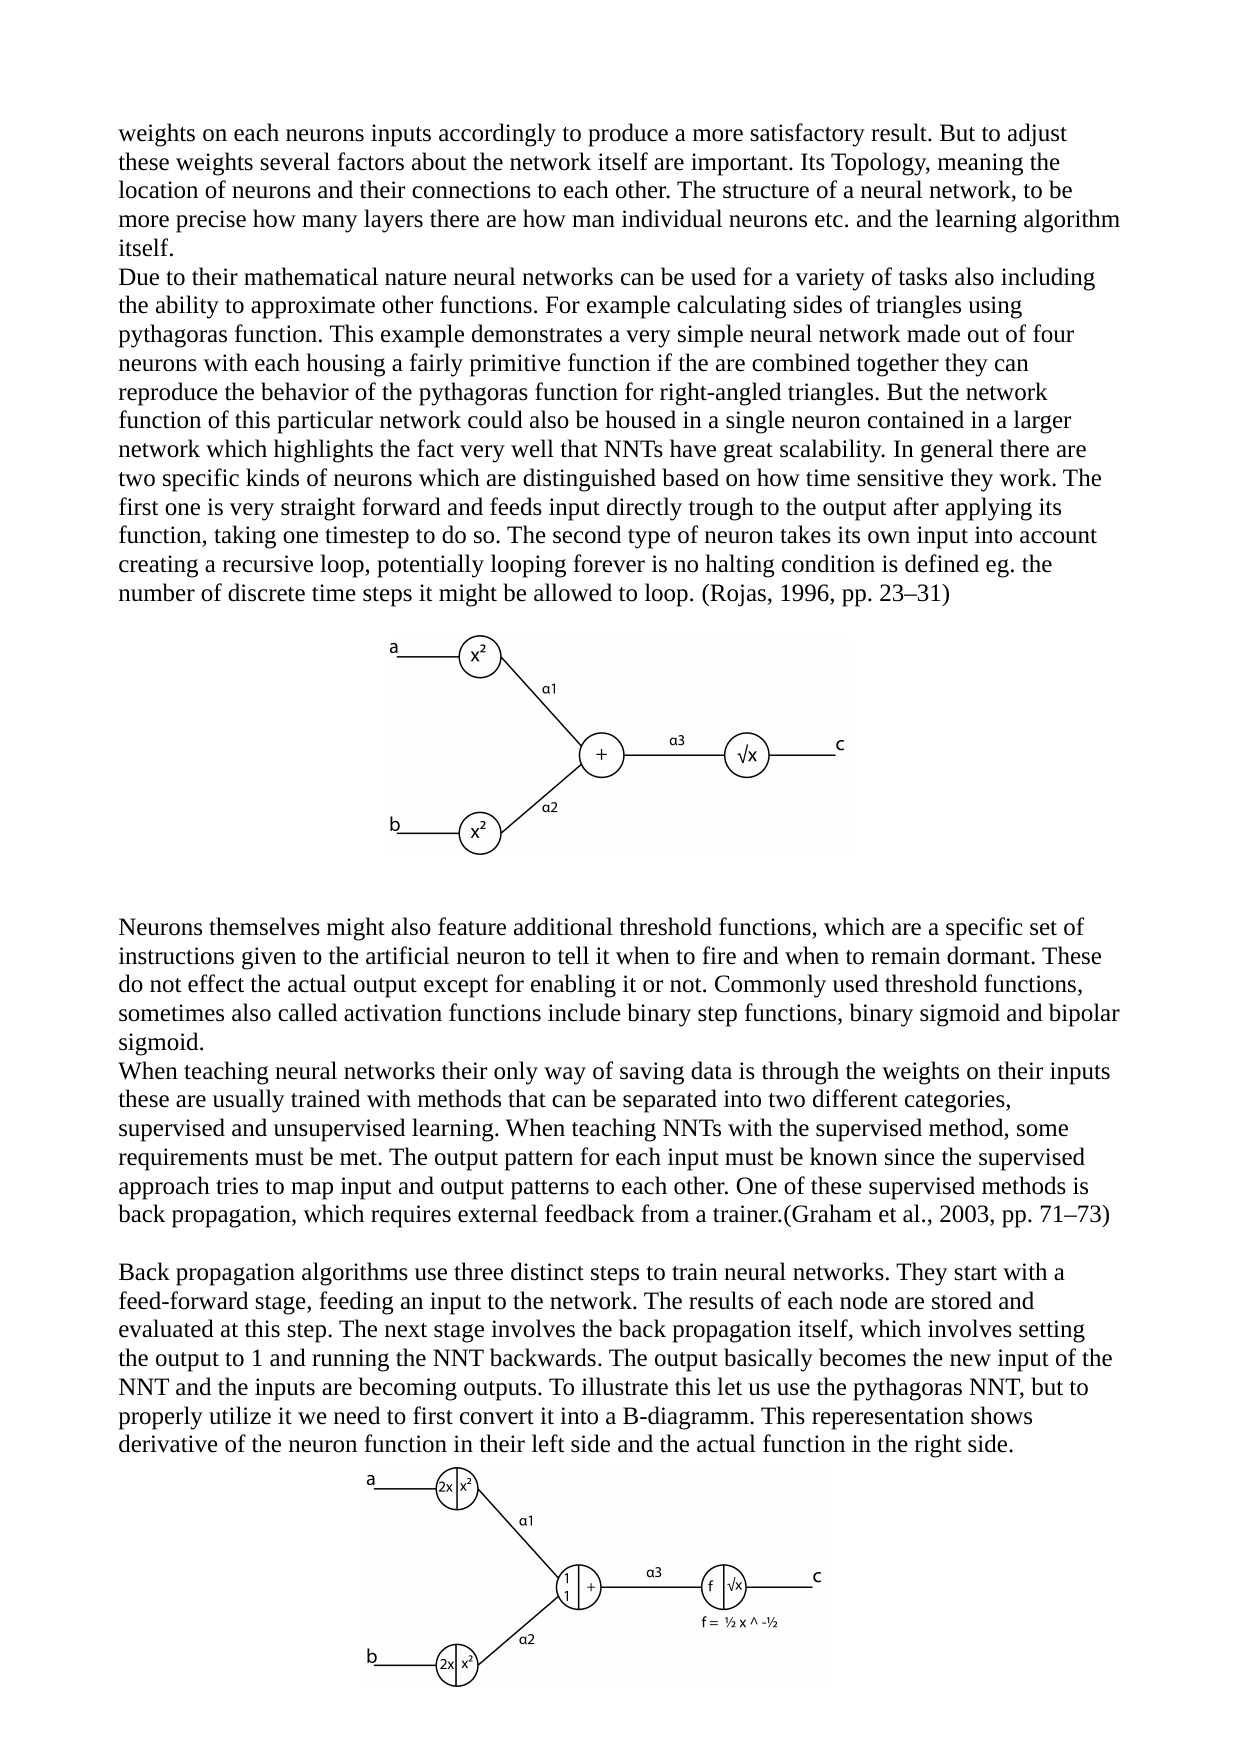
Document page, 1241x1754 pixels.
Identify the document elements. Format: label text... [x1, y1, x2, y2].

text Neurons themselves might also feature additional threshold functions, which are a specific set of instructions given to the artificial neuron to tell it when to fire and when to remain dormant. These do not effect the actual output except for enabling it or not. Commonly used threshold functions, sometimes also called activation functions include binary step functions, binary sigmoid and bipolar sigmoid. [118, 912, 1122, 1056]
text When teaching neural networks their only way of saving data is through the weights on their inputs these are usually trained with methods that can be separated into two different categories, supervised and unsupervised learning. When teaching NNTs with the supervised method, some requirements must be met. The output pattern for each input must be known since the supervised approach tries to map input and output patterns to each other. One of these supervised methods is back propagation, which requires external feedback from a trainer.(Graham et al., 2003, pp. 71–73) [118, 1056, 1122, 1228]
picture [366, 1467, 828, 1687]
text Back propagation algorithms use three distinct steps to train neural networks. They start with a feed-forward stage, feeding an input to the network. The results of each node are stored and evaluated at this step. The next stage involves the back propagation itself, which involves setting the output to 1 and running the NNT backwards. The output basically becomes the new input of the NNT and the inputs are becoming outputs. To illustrate this let us use the pythagoras NNT, but to properly utilize it we need to first convert it into a B-diagramm. This reperesentation shows derivative of the neuron function in their left side and the actual function in the right side. [118, 1257, 1122, 1458]
picture [389, 635, 851, 855]
text weights on each neurons inputs accordingly to produce a more satisfactory result. But to adjust these weights several factors about the network itself are important. Its Topology, meaning the location of neurons and their connections to each other. The structure of a neural network, to be more precise how many layers there are how man individual neurons etc. and the learning algorithm itself. [118, 118, 1122, 262]
text Due to their mathematical nature neural networks can be used for a variety of tasks also including the ability to approximate other functions. For example calculating sides of triangles using pythagoras function. This example demonstrates a very simple neural network made out of four neurons with each housing a fairly primitive function if the are combined together they can reproduce the behavior of the pythagoras function for right-angled triangles. But the network function of this particular network could also be housed in a single neuron contained in a larger network which highlights the fact very well that NNTs have great scalability. In general there are two specific kinds of neurons which are distinguished based on how time sensitive they work. The first one is very straight forward and feeds input directly trough to the output after applying its function, taking one timestep to do so. The second type of neuron takes its own input into account creating a recursive loop, potentially looping forever is no halting condition is defined eg. the number of discrete time steps it might be allowed to loop. (Rojas, 1996, pp. 23–31) [118, 262, 1122, 607]
